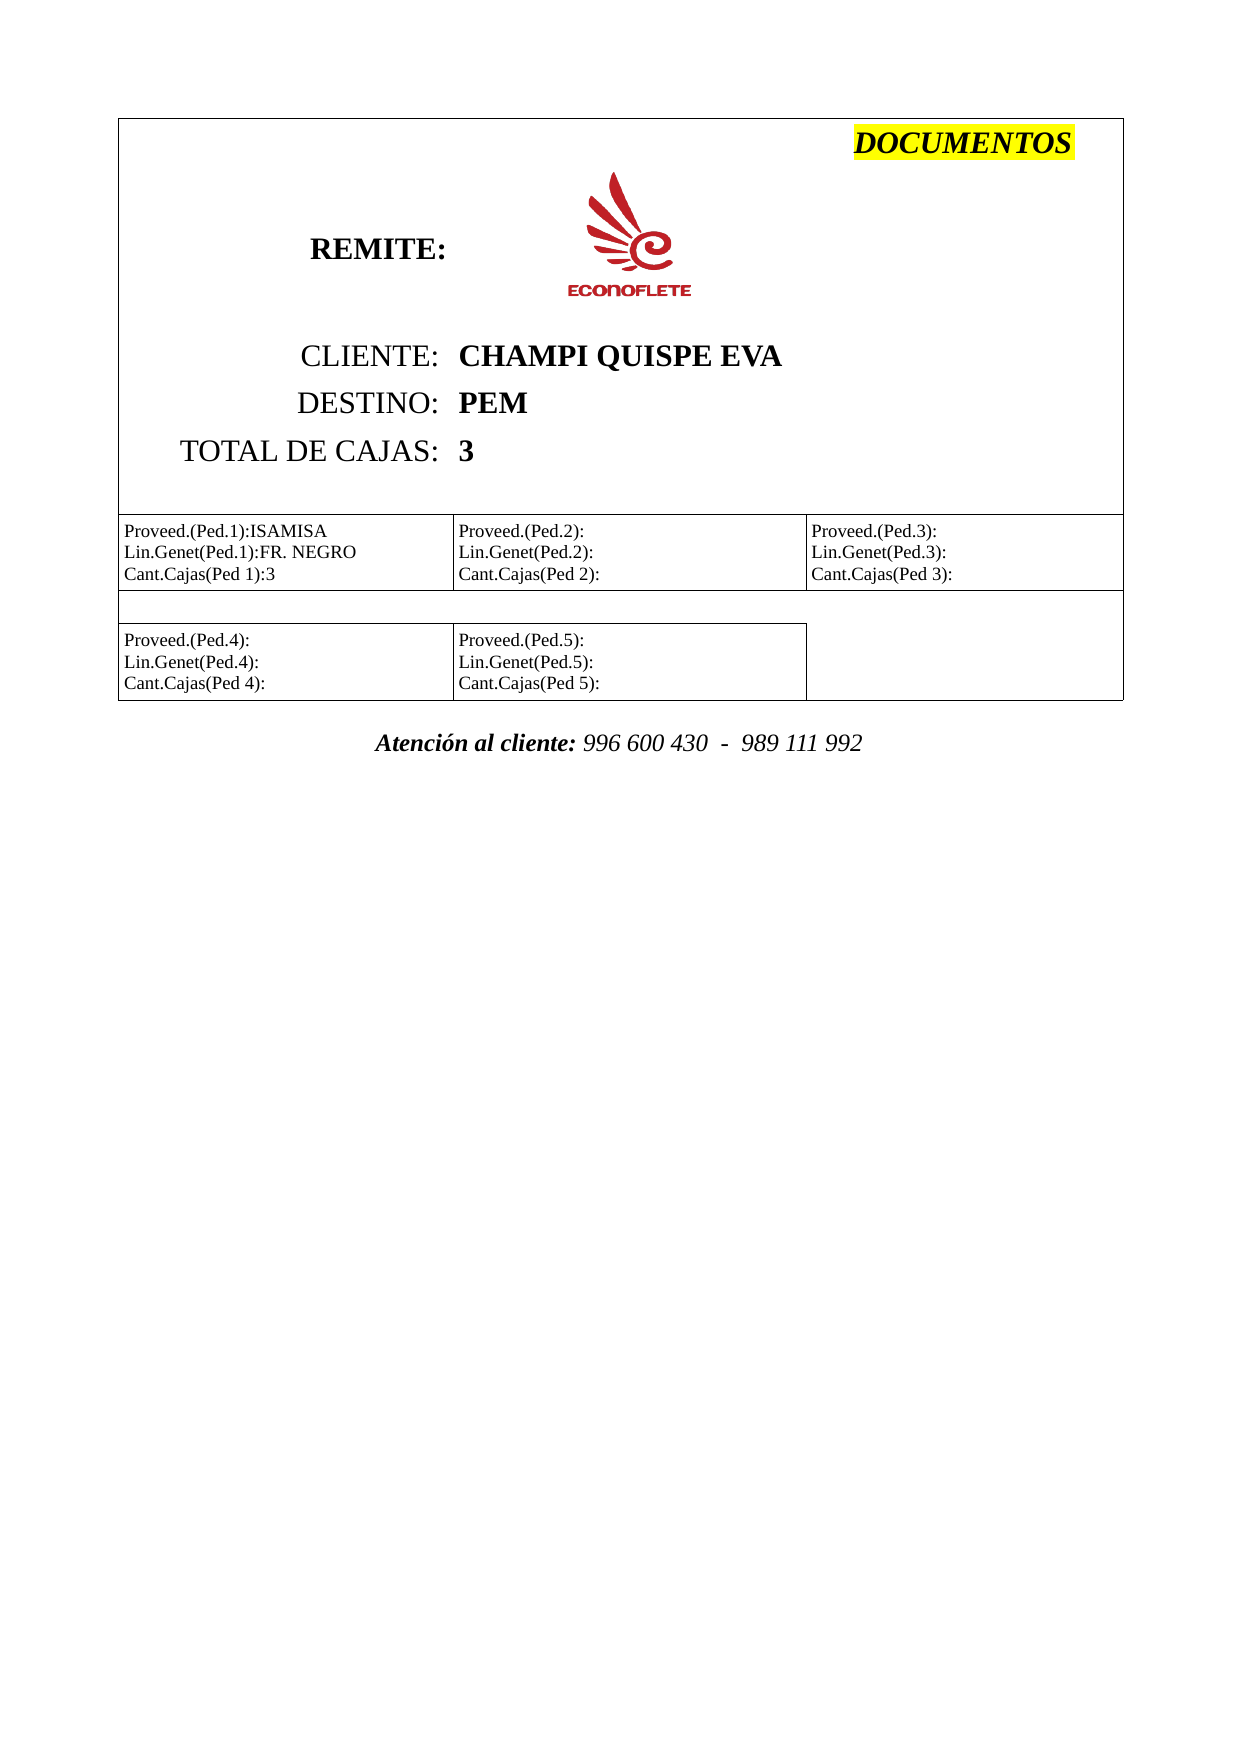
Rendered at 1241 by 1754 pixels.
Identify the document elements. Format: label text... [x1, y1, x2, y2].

table_cell TOTAL DE CAJAS: [119, 426, 453, 474]
table_cell Proveed.(Ped.2): Lin.Genet(Ped.2): Cant.Cajas(Ped 2): [454, 515, 806, 590]
table_cell PEM [453, 379, 806, 426]
table_cell [806, 379, 1123, 426]
table_header DOCUMENTOS [806, 119, 1123, 166]
table_cell [453, 591, 806, 623]
table_header [119, 119, 453, 166]
table_cell [806, 166, 1123, 332]
table_cell Proveed.(Ped.5): Lin.Genet(Ped.5): Cant.Cajas(Ped 5): [454, 624, 806, 699]
table_cell DESTINO: [119, 379, 453, 426]
table_cell [119, 591, 453, 623]
table_cell Proveed.(Ped.3): Lin.Genet(Ped.3): Cant.Cajas(Ped 3): [807, 515, 1123, 590]
table_cell REMITE: [119, 166, 453, 332]
table_cell Proveed.(Ped.1):ISAMISA Lin.Genet(Ped.1):FR. NEGRO Cant.Cajas(Ped 1):3 [119, 515, 453, 590]
table_cell CLIENTE: [119, 332, 453, 379]
table_cell [806, 474, 1123, 514]
text Atención al cliente: 996 600 430 - 989 111 992 [118, 728, 1122, 757]
picture [552, 171, 707, 297]
table_cell [119, 474, 453, 514]
table_cell [453, 474, 806, 514]
table_header [453, 119, 806, 166]
table_cell [806, 591, 1123, 623]
table_cell 3 [453, 426, 1123, 474]
table_cell [807, 623, 1123, 699]
table_cell [453, 166, 806, 332]
table_cell CHAMPI QUISPE EVA [453, 332, 1123, 379]
table_cell Proveed.(Ped.4): Lin.Genet(Ped.4): Cant.Cajas(Ped 4): [119, 624, 453, 699]
